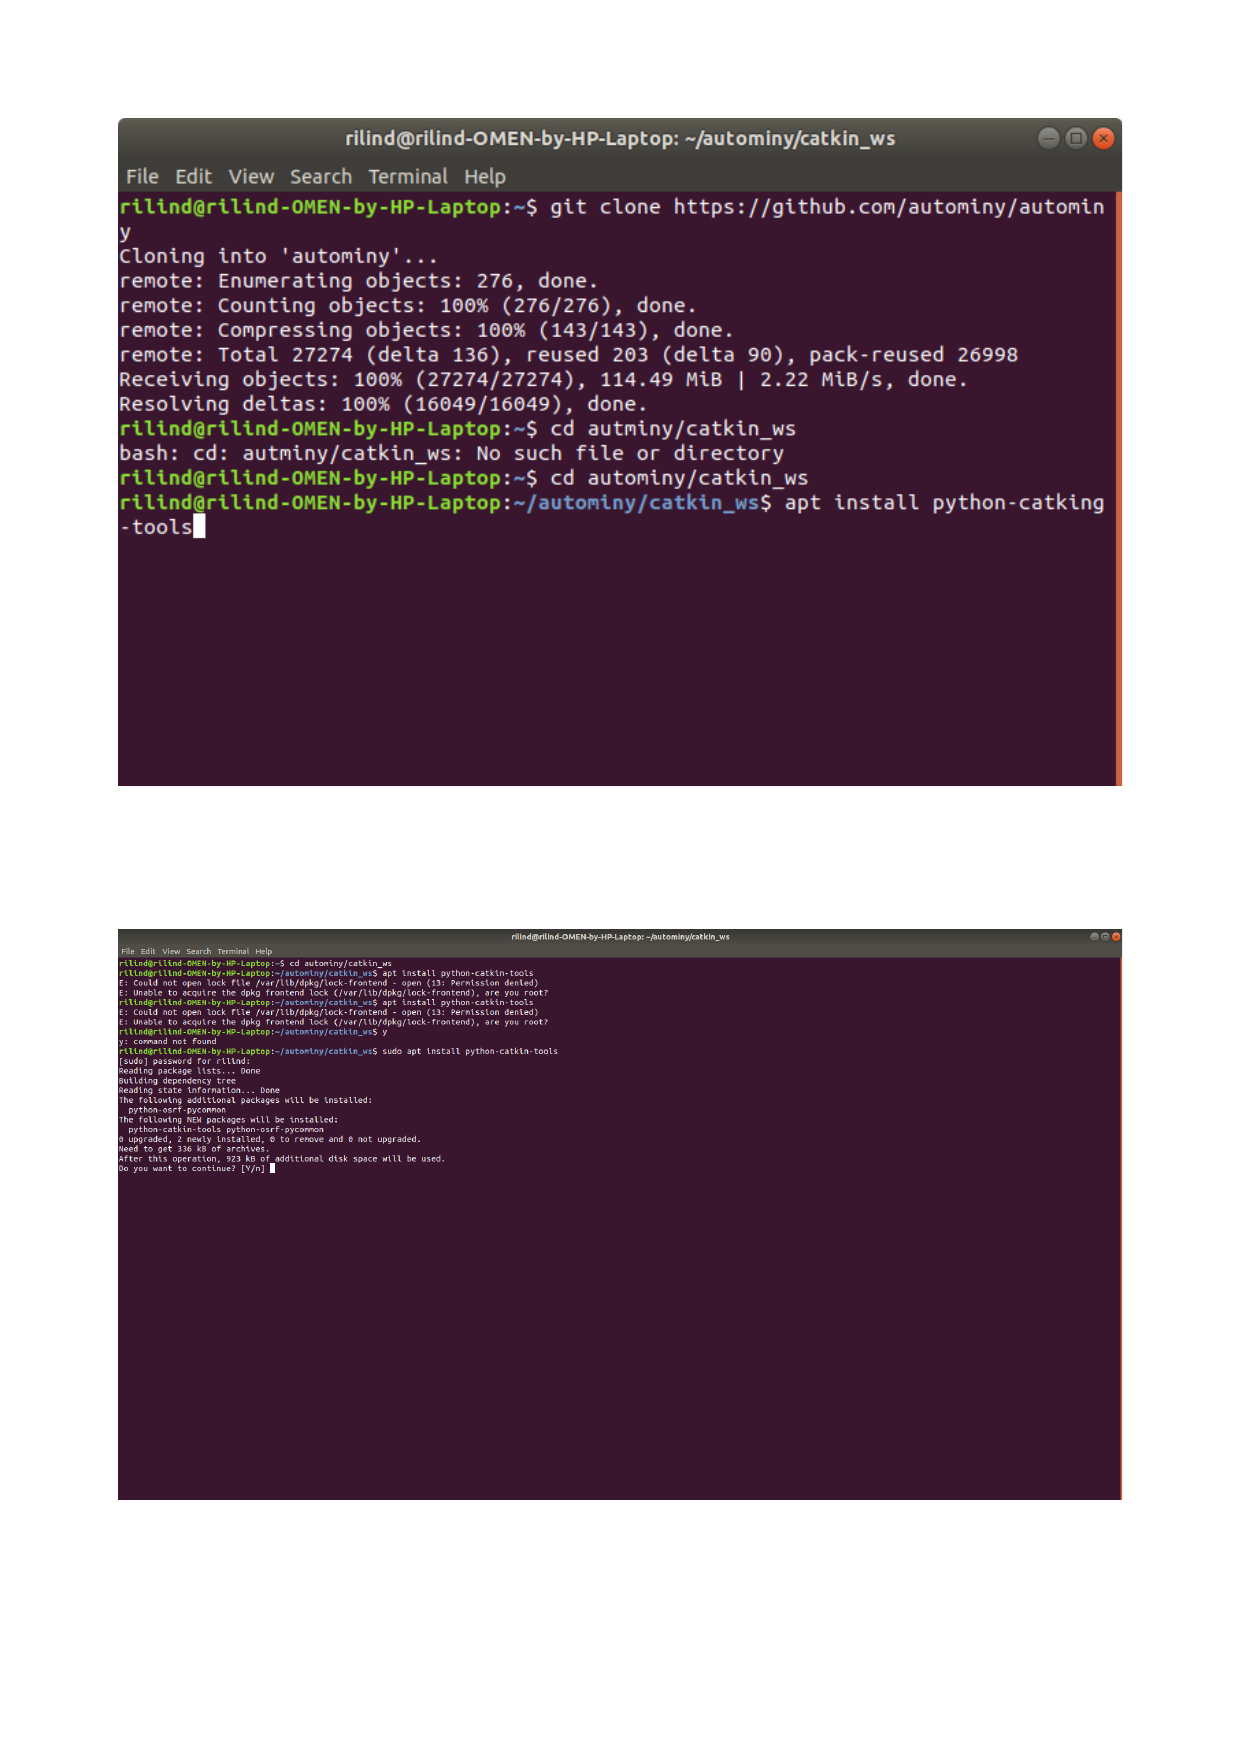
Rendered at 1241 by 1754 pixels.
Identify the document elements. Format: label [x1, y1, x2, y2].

picture [118, 118, 1123, 786]
picture [118, 929, 1123, 1500]
